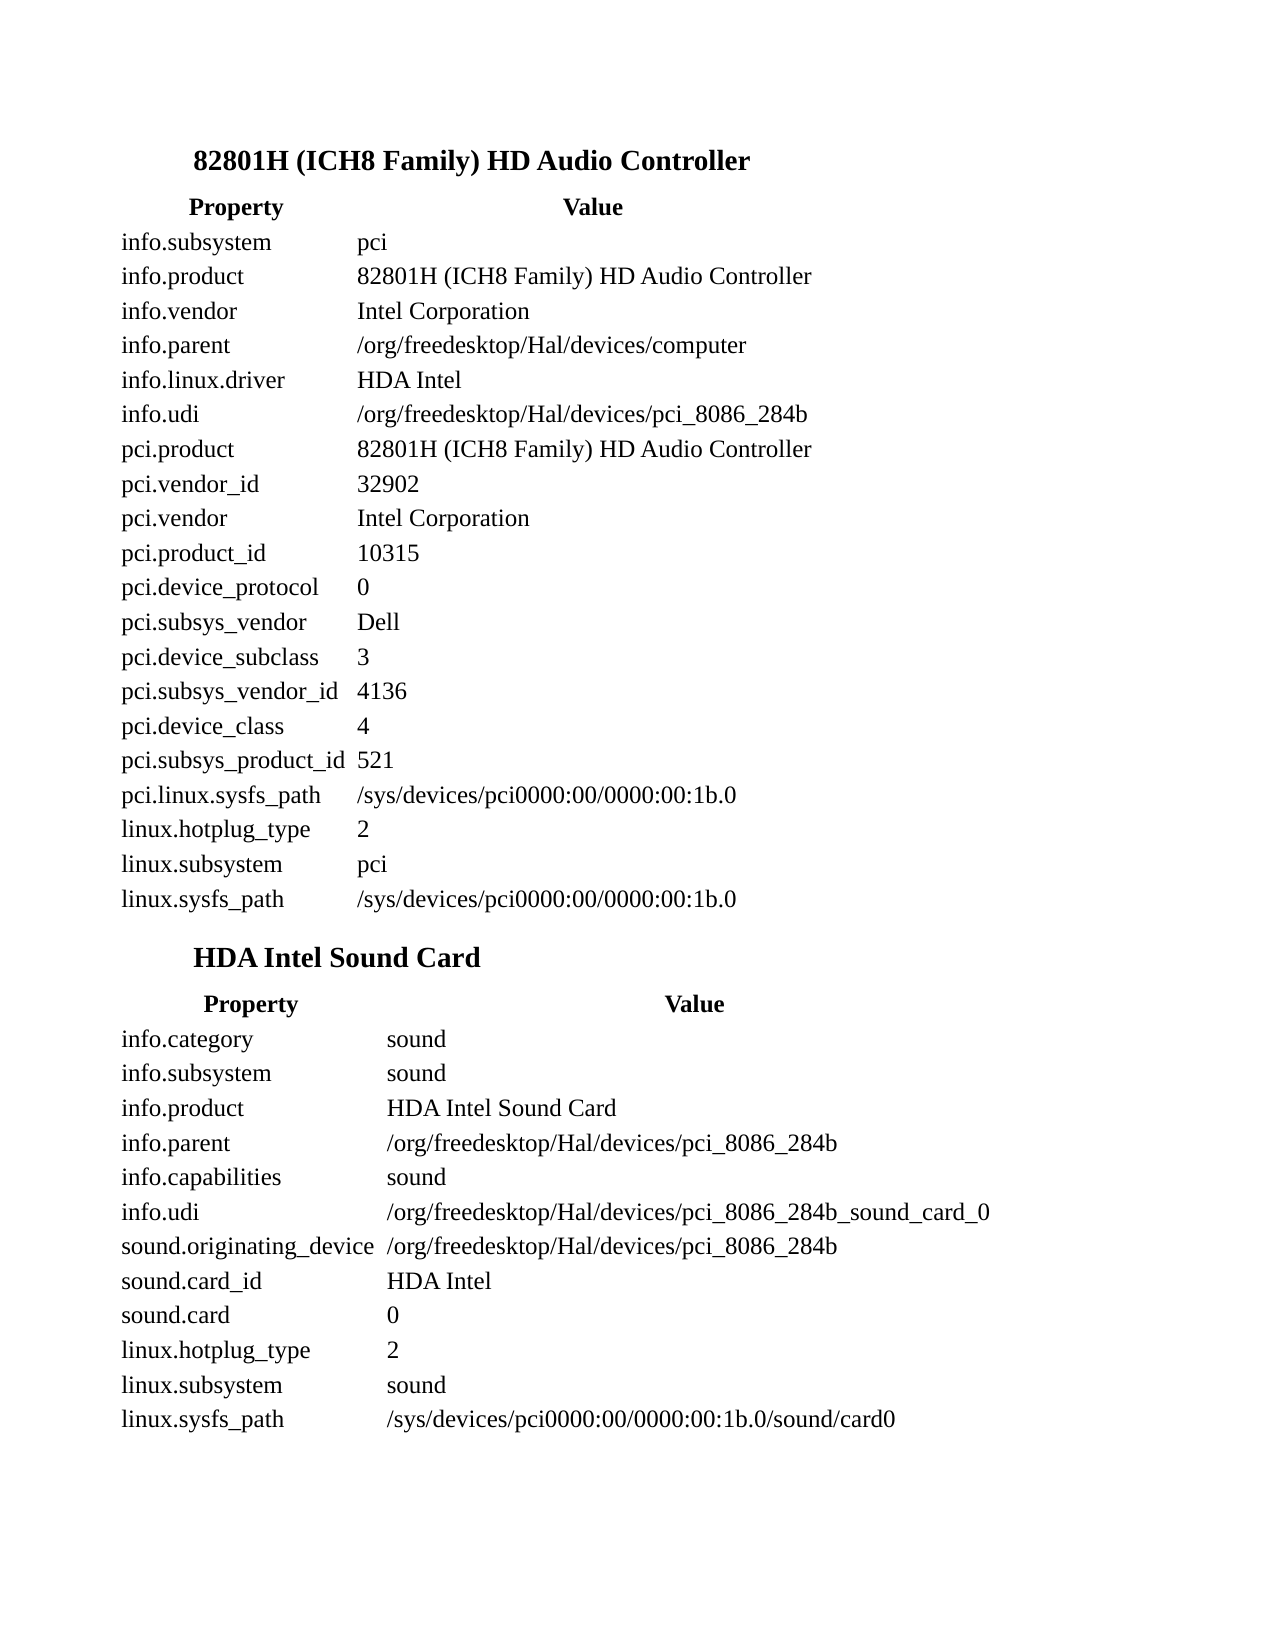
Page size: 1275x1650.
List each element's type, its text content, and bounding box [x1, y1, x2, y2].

table_cell Intel Corporation [354, 293, 832, 327]
table_cell 10315 [354, 535, 832, 569]
subtitle 82801H (ICH8 Family) HD Audio Controller [118, 143, 1157, 177]
table_cell sound [384, 1056, 1005, 1090]
table_cell pci [354, 224, 832, 258]
table_cell 4 [354, 708, 832, 742]
table_cell /org/freedesktop/Hal/devices/pci_8086_284b [384, 1229, 1005, 1263]
table_cell linux.sysfs_path [118, 1401, 384, 1436]
table_cell info.subsystem [118, 1056, 384, 1090]
table_cell 3 [354, 639, 832, 673]
table_cell Dell [354, 604, 832, 639]
table_cell 521 [354, 743, 832, 777]
table_cell 2 [354, 812, 832, 846]
table_cell pci.device_protocol [118, 570, 354, 604]
table_cell HDA Intel [384, 1263, 1005, 1298]
table_cell Intel Corporation [354, 500, 832, 535]
table_cell info.parent [118, 1125, 384, 1159]
table_cell 4136 [354, 673, 832, 708]
table_cell info.product [118, 258, 354, 293]
table_cell 32902 [354, 466, 832, 500]
table_cell linux.sysfs_path [118, 881, 354, 915]
table_cell info.linux.driver [118, 362, 354, 397]
table_cell linux.hotplug_type [118, 1332, 384, 1367]
table_cell pci.subsys_product_id [118, 743, 354, 777]
table_cell info.subsystem [118, 224, 354, 258]
table_cell linux.subsystem [118, 846, 354, 881]
table_cell 82801H (ICH8 Family) HD Audio Controller [354, 258, 832, 293]
table_cell info.vendor [118, 293, 354, 327]
table_header Value [354, 189, 832, 224]
table_cell pci.product [118, 431, 354, 466]
table_cell pci.vendor [118, 500, 354, 535]
table_cell /org/freedesktop/Hal/devices/pci_8086_284b [384, 1125, 1005, 1159]
table_cell /sys/devices/pci0000:00/0000:00:1b.0/sound/card0 [384, 1401, 1005, 1436]
table_cell sound [384, 1021, 1005, 1056]
table_cell sound.card_id [118, 1263, 384, 1298]
table_cell info.udi [118, 397, 354, 431]
table_cell pci [354, 846, 832, 881]
table_cell sound [384, 1367, 1005, 1401]
table_cell pci.linux.sysfs_path [118, 777, 354, 812]
table_cell info.product [118, 1090, 384, 1125]
table_cell HDA Intel Sound Card [384, 1090, 1005, 1125]
table_cell /sys/devices/pci0000:00/0000:00:1b.0 [354, 777, 832, 812]
subtitle HDA Intel Sound Card [118, 940, 1157, 974]
table_cell /org/freedesktop/Hal/devices/pci_8086_284b [354, 397, 832, 431]
table_cell sound [384, 1159, 1005, 1194]
table_cell info.parent [118, 328, 354, 362]
table_header Property [118, 986, 384, 1021]
table_cell 82801H (ICH8 Family) HD Audio Controller [354, 431, 832, 466]
table_cell 0 [354, 570, 832, 604]
table_cell info.capabilities [118, 1159, 384, 1194]
table_cell linux.hotplug_type [118, 812, 354, 846]
table_cell pci.product_id [118, 535, 354, 569]
table_cell pci.device_subclass [118, 639, 354, 673]
table_cell linux.subsystem [118, 1367, 384, 1401]
table_cell 2 [384, 1332, 1005, 1367]
table_cell pci.vendor_id [118, 466, 354, 500]
table_cell /org/freedesktop/Hal/devices/pci_8086_284b_sound_card_0 [384, 1194, 1005, 1228]
table_cell sound.originating_device [118, 1229, 384, 1263]
table_header Value [384, 986, 1005, 1021]
table_cell pci.subsys_vendor [118, 604, 354, 639]
table_cell info.category [118, 1021, 384, 1056]
table_cell /org/freedesktop/Hal/devices/computer [354, 328, 832, 362]
table_cell /sys/devices/pci0000:00/0000:00:1b.0 [354, 881, 832, 915]
table_cell pci.device_class [118, 708, 354, 742]
table_cell 0 [384, 1298, 1005, 1332]
table_header Property [118, 189, 354, 224]
table_cell HDA Intel [354, 362, 832, 397]
table_cell pci.subsys_vendor_id [118, 673, 354, 708]
table_cell sound.card [118, 1298, 384, 1332]
table_cell info.udi [118, 1194, 384, 1228]
